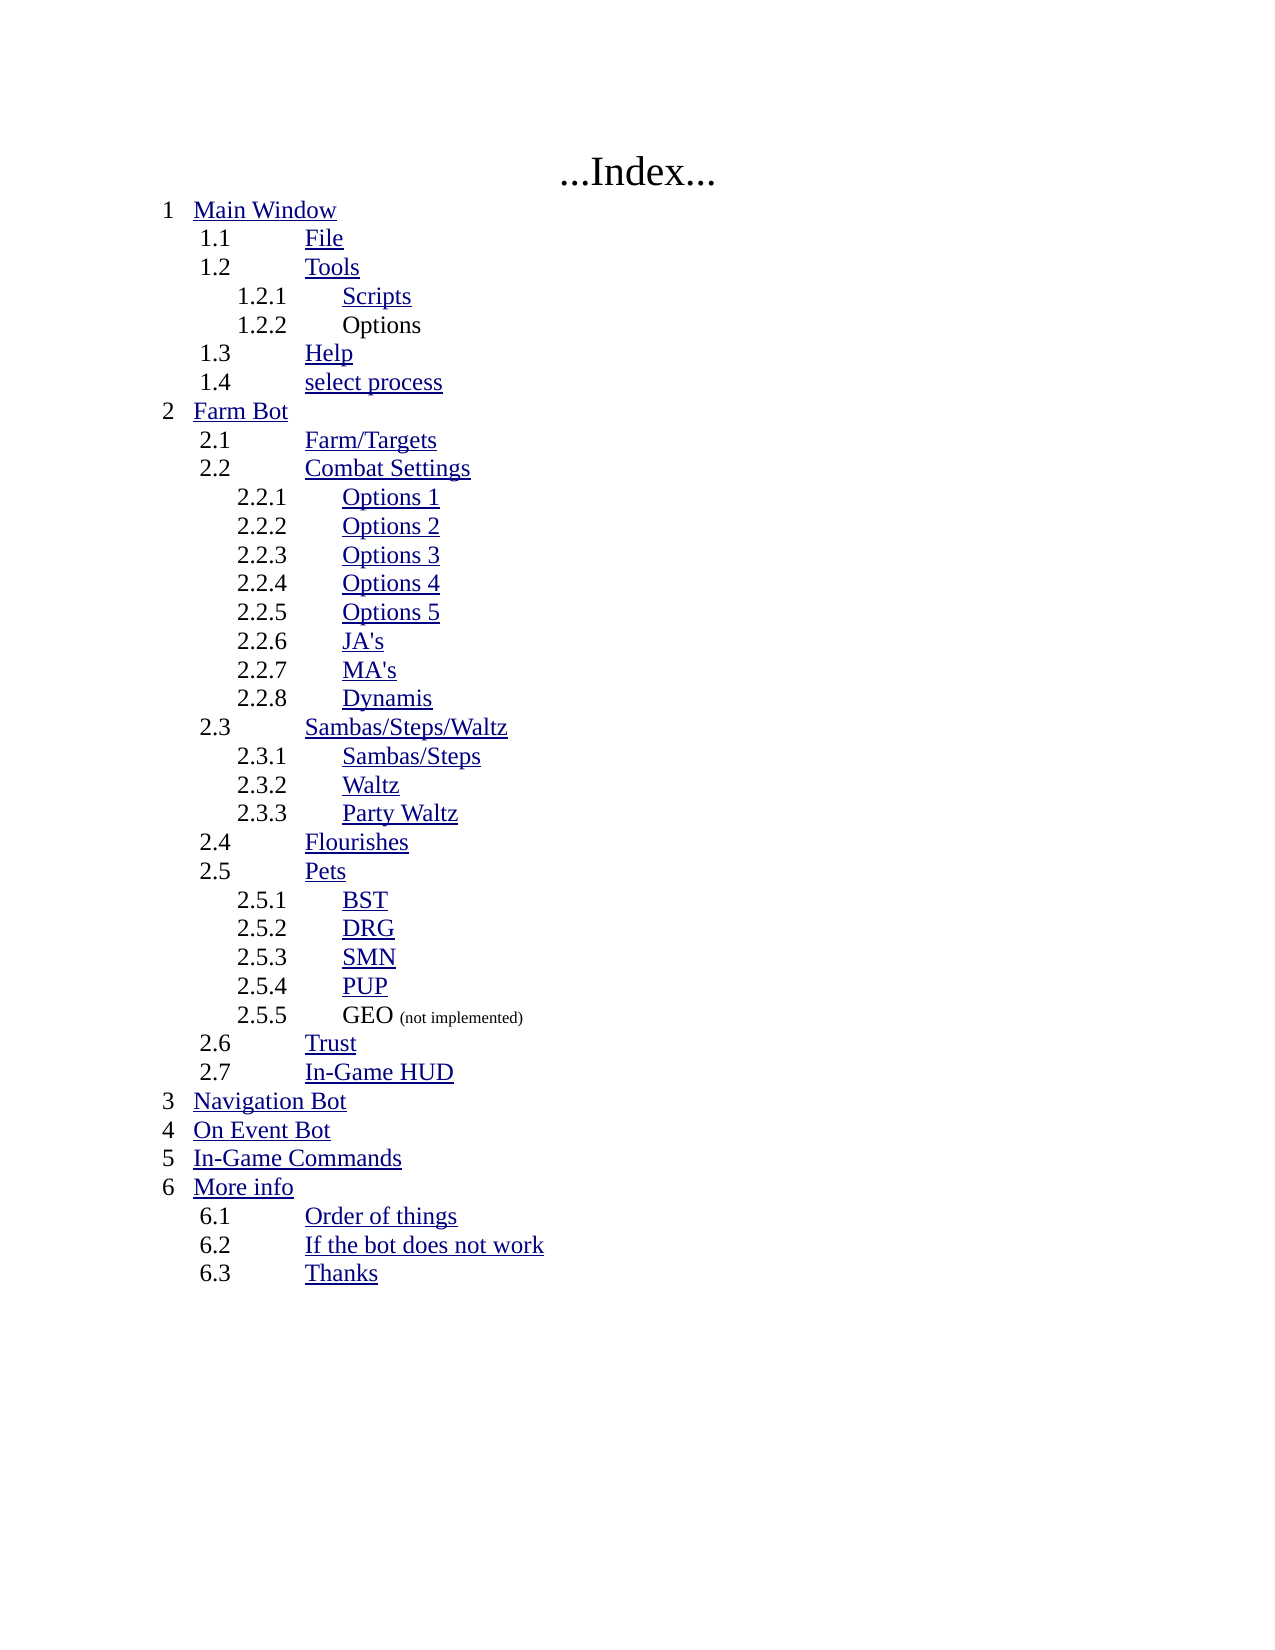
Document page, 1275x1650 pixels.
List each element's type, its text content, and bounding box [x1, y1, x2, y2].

list Pets [193, 856, 1157, 885]
list select process [193, 367, 1157, 396]
list Options 3 [231, 540, 1157, 568]
list Scripts [231, 281, 1157, 310]
list Tools [193, 252, 1157, 281]
list Main Window [156, 195, 1157, 223]
list Options 4 [231, 568, 1157, 597]
list Flourishes [193, 827, 1157, 856]
list Thanks [193, 1258, 1157, 1287]
list On Event Bot [156, 1115, 1157, 1143]
list Combat Settings [193, 453, 1157, 482]
list Options 1 [231, 482, 1157, 511]
list SMN [231, 942, 1157, 971]
list If the bot does not work [193, 1230, 1157, 1258]
list JA's [231, 626, 1157, 655]
list MA's [231, 655, 1157, 683]
list File [193, 223, 1157, 252]
list In-Game Commands [156, 1143, 1157, 1172]
list Options 5 [231, 597, 1157, 626]
list GEO (not implemented) [231, 1000, 1157, 1028]
list Sambas/Steps/Waltz [193, 712, 1157, 741]
list Options [231, 310, 1157, 338]
list Help [193, 338, 1157, 367]
list BST [231, 885, 1157, 913]
list Farm/Targets [193, 425, 1157, 453]
list Waltz [231, 770, 1157, 798]
list Dynamis [231, 683, 1157, 712]
text ...Index... [118, 147, 1157, 195]
list Sambas/Steps [231, 741, 1157, 770]
list Farm Bot [156, 396, 1157, 425]
list Options 2 [231, 511, 1157, 540]
list Navigation Bot [156, 1086, 1157, 1115]
list DRG [231, 913, 1157, 942]
list Order of things [193, 1201, 1157, 1230]
list Party Waltz [231, 798, 1157, 827]
list Trust [193, 1028, 1157, 1057]
list In-Game HUD [193, 1057, 1157, 1086]
list More info [156, 1172, 1157, 1201]
list PUP [231, 971, 1157, 1000]
